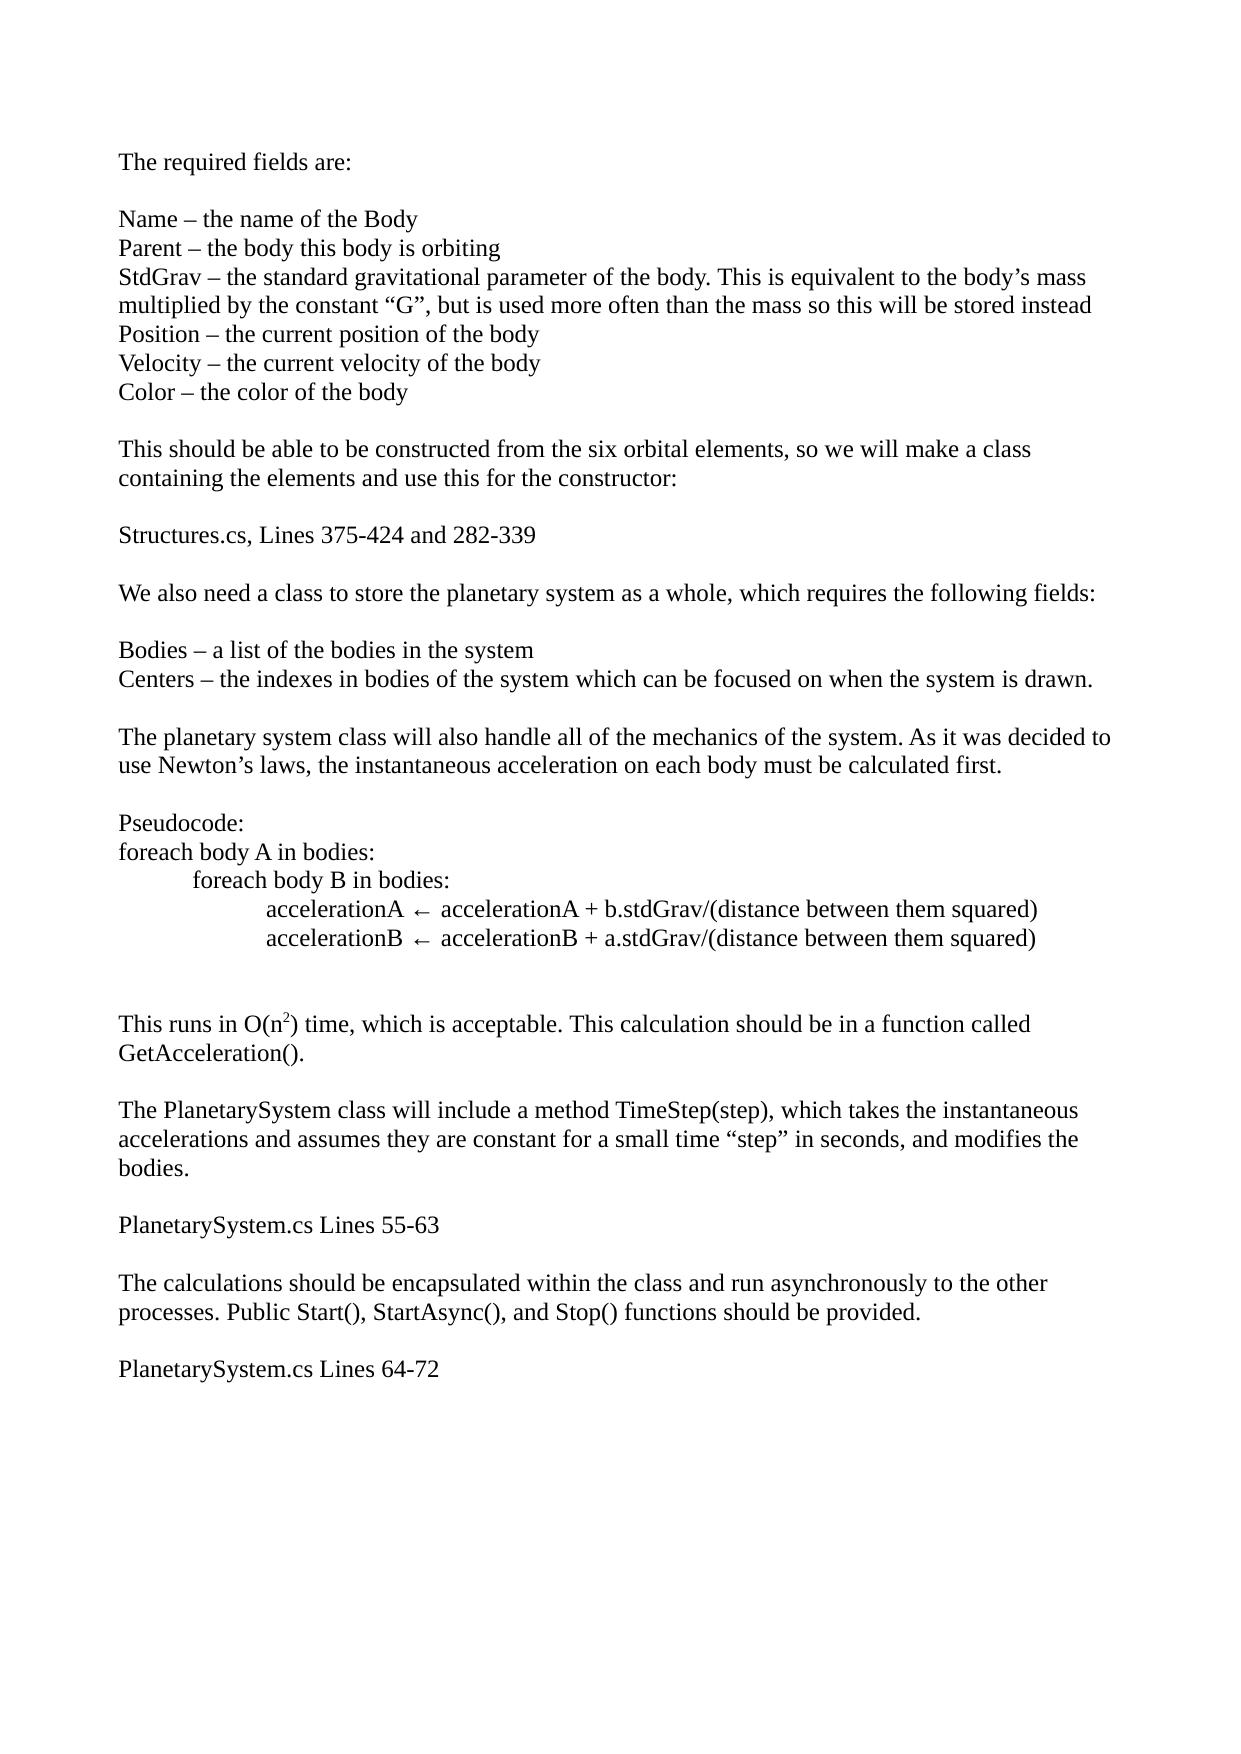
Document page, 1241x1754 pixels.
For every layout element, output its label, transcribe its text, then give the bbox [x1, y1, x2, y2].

text accelerationA ← accelerationA + b.stdGrav/(distance between them squared) [118, 894, 1122, 923]
text Name – the name of the Body [118, 204, 1122, 233]
text We also need a class to store the planetary system as a whole, which requires the following fields: [118, 578, 1122, 607]
text accelerationB ← accelerationB + a.stdGrav/(distance between them squared) [118, 923, 1122, 952]
text PlanetarySystem.cs Lines 55-63 [118, 1211, 1122, 1239]
text The required fields are: [118, 147, 1122, 176]
text Parent – the body this body is orbiting [118, 233, 1122, 262]
text Pseudocode: [118, 808, 1122, 837]
text Centers – the indexes in bodies of the system which can be focused on when the system is drawn. [118, 664, 1122, 693]
text Color – the color of the body [118, 377, 1122, 406]
text StdGrav – the standard gravitational parameter of the body. This is equivalent to the body’s mass multiplied by the constant “G”, but is used more often than the mass so this will be stored instead [118, 262, 1122, 319]
text This should be able to be constructed from the six orbital elements, so we will make a class containing the elements and use this for the constructor: [118, 434, 1122, 492]
text foreach body B in bodies: [118, 866, 1122, 894]
text Velocity – the current velocity of the body [118, 348, 1122, 377]
text Structures.cs, Lines 375-424 and 282-339 [118, 521, 1122, 549]
text The PlanetarySystem class will include a method TimeStep(step), which takes the instantaneous accelerations and assumes they are constant for a small time “step” in seconds, and modifies the bodies. [118, 1096, 1122, 1182]
text foreach body A in bodies: [118, 837, 1122, 866]
text PlanetarySystem.cs Lines 64-72 [118, 1354, 1122, 1383]
text This runs in O(n2) time, which is acceptable. This calculation should be in a function called GetAcceleration(). [118, 1009, 1122, 1067]
text The calculations should be encapsulated within the class and run asynchronously to the other processes. Public Start(), StartAsync(), and Stop() functions should be provided. [118, 1268, 1122, 1326]
text The planetary system class will also handle all of the mechanics of the system. As it was decided to use Newton’s laws, the instantaneous acceleration on each body must be calculated first. [118, 722, 1122, 779]
text Bodies – a list of the bodies in the system [118, 636, 1122, 664]
text Position – the current position of the body [118, 319, 1122, 348]
